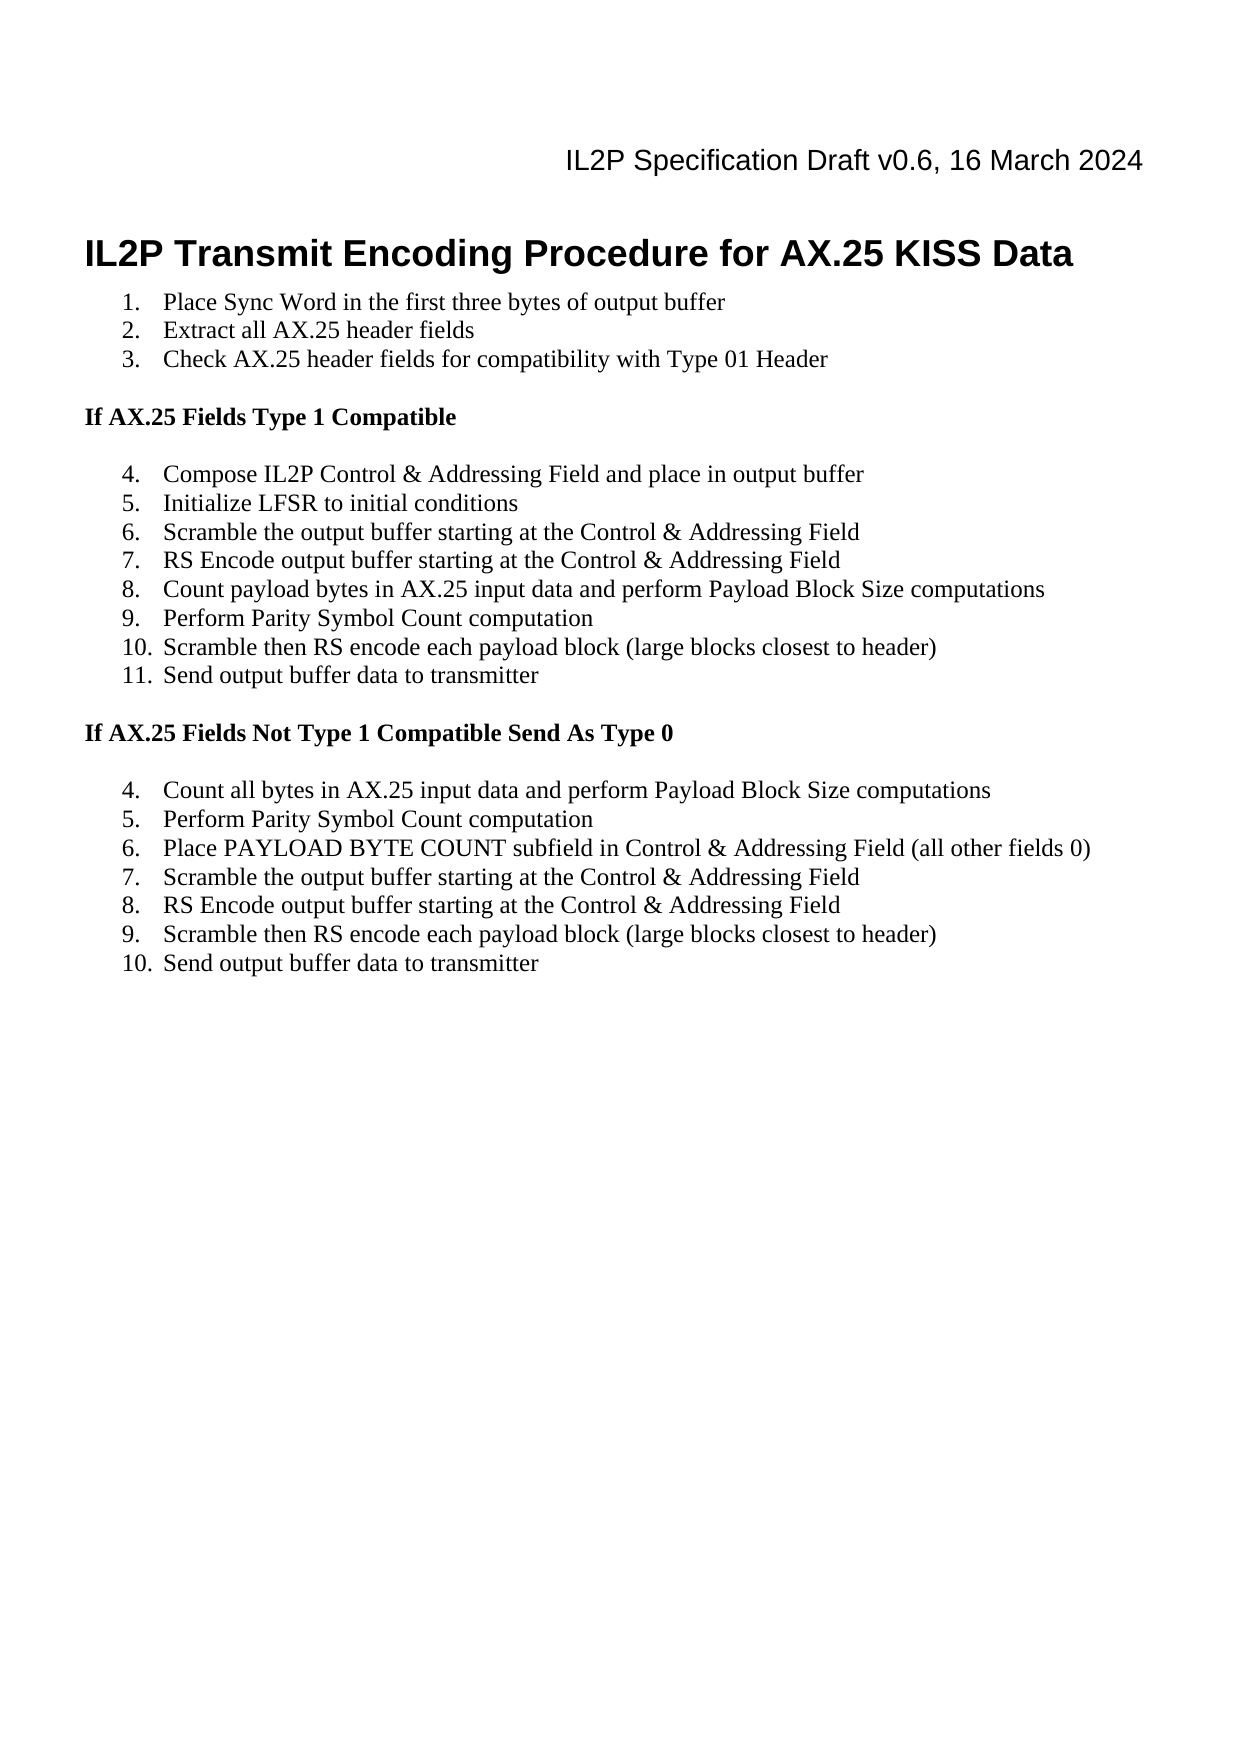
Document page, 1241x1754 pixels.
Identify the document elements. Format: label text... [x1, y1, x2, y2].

list Count all bytes in AX.25 input data and perform Payload Block Size computations [122, 776, 1144, 804]
list Compose IL2P Control & Addressing Field and place in output buffer [122, 459, 1144, 488]
list Perform Parity Symbol Count computation [122, 804, 1144, 833]
list Scramble then RS encode each payload block (large blocks closest to header) [122, 919, 1144, 948]
list Perform Parity Symbol Count computation [122, 603, 1144, 632]
list Count payload bytes in AX.25 input data and perform Payload Block Size computations [122, 574, 1144, 603]
list RS Encode output buffer starting at the Control & Addressing Field [122, 891, 1144, 919]
list Extract all AX.25 header fields [122, 316, 1144, 344]
list Scramble then RS encode each payload block (large blocks closest to header) [122, 632, 1144, 661]
list Scramble the output buffer starting at the Control & Addressing Field [122, 517, 1144, 546]
subtitle IL2P Transmit Encoding Procedure for AX.25 KISS Data [84, 231, 1144, 274]
list Scramble the output buffer starting at the Control & Addressing Field [122, 862, 1144, 891]
list Send output buffer data to transmitter [122, 948, 1144, 977]
text If AX.25 Fields Not Type 1 Compatible Send As Type 0 [84, 718, 1144, 747]
list Send output buffer data to transmitter [122, 661, 1144, 689]
list Place Sync Word in the first three bytes of output buffer [122, 287, 1144, 316]
list Initialize LFSR to initial conditions [122, 488, 1144, 517]
list Place PAYLOAD BYTE COUNT subfield in Control & Addressing Field (all other fields 0) [122, 833, 1144, 862]
list RS Encode output buffer starting at the Control & Addressing Field [122, 546, 1144, 574]
list Check AX.25 header fields for compatibility with Type 01 Header [122, 344, 1144, 373]
text If AX.25 Fields Type 1 Compatible [84, 402, 1144, 431]
